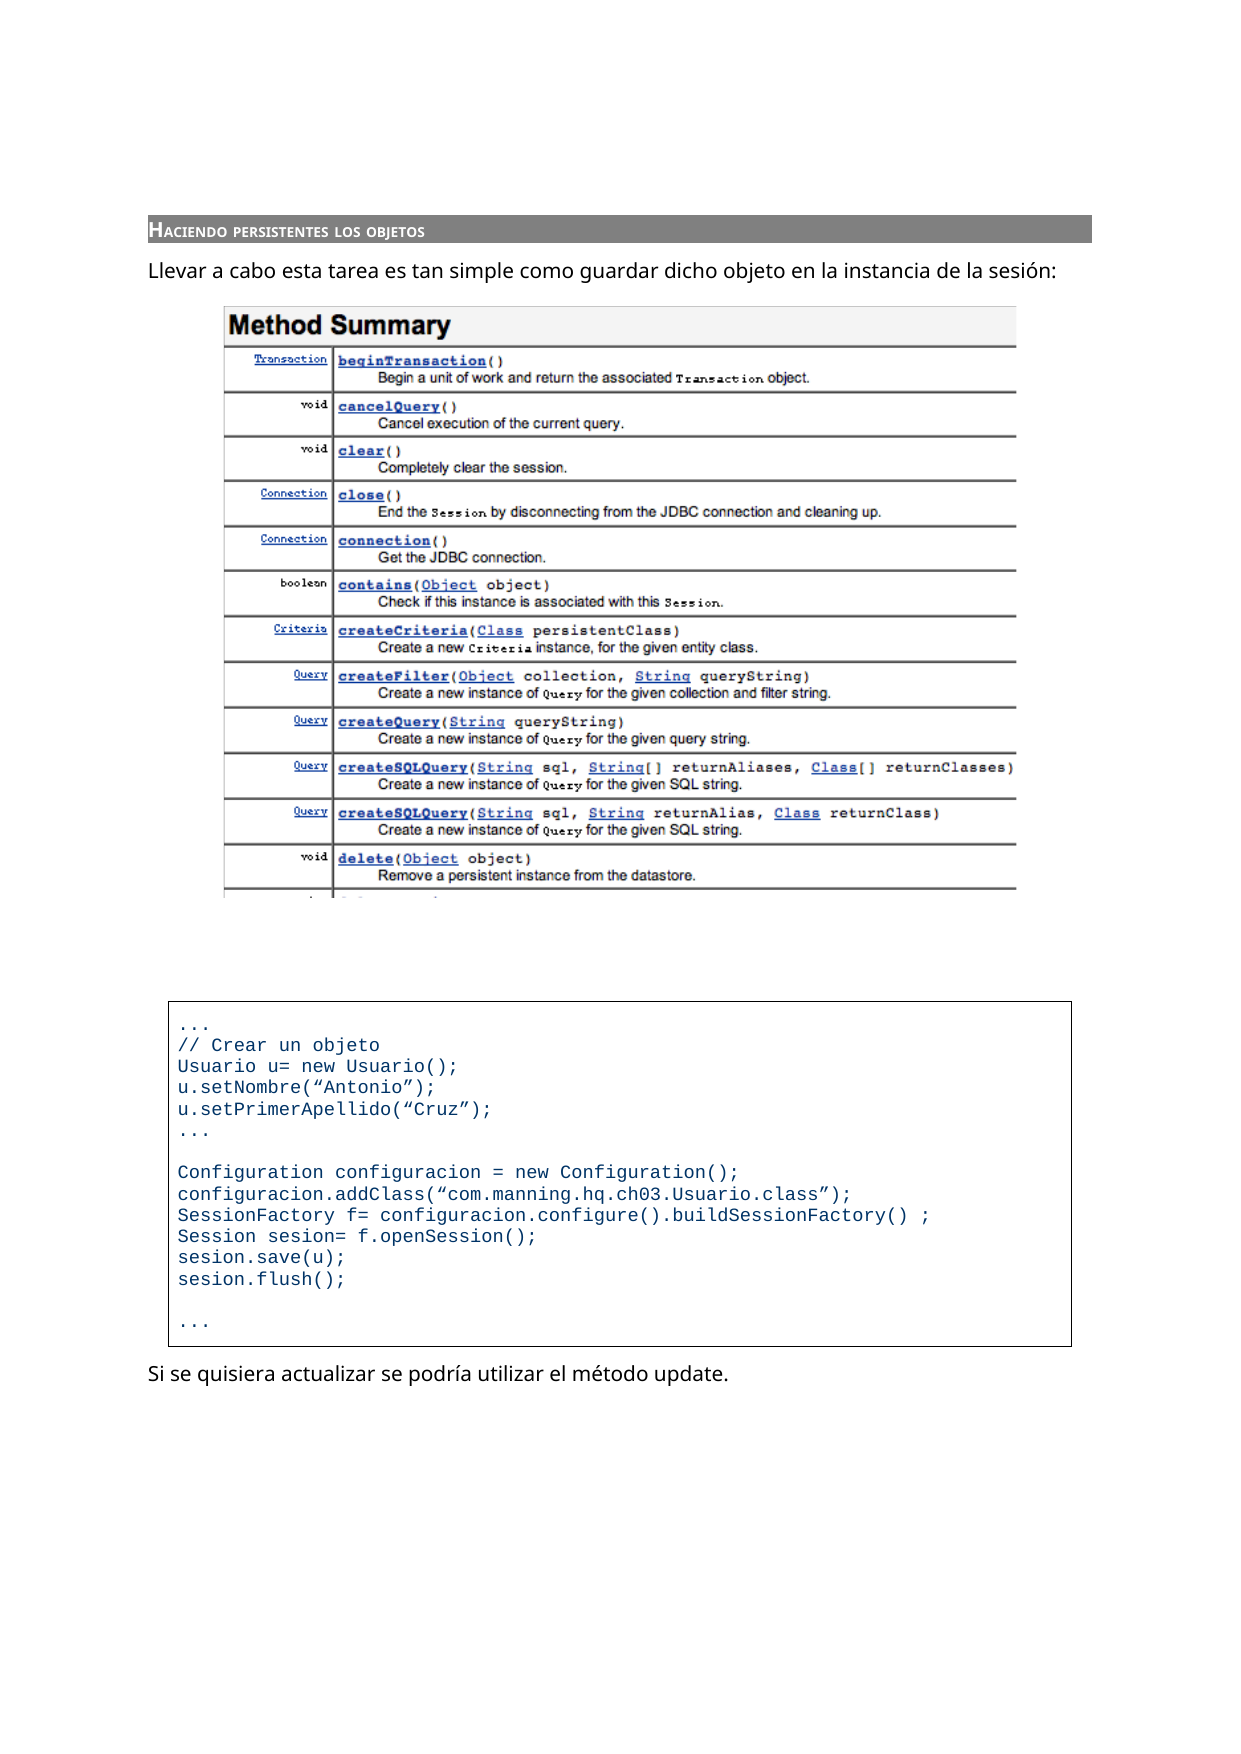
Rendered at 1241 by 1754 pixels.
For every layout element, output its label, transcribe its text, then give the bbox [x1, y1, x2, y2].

text ... [169, 1002, 1071, 1022]
text sesion.save(u); [169, 1234, 1071, 1256]
text configuracion.addClass(“com.manning.hq.ch03.Usuario.class”); [169, 1171, 1071, 1192]
picture [223, 306, 1017, 898]
text Si se quisiera actualizar se podría utilizar el método update. [148, 1359, 1092, 1388]
text Configuration configuracion = new Configuration(); [169, 1149, 1071, 1171]
text u.setPrimerApellido(“Cruz”); [169, 1086, 1071, 1107]
text Llevar a cabo esta tarea es tan simple como guardar dicho objeto en la instancia de la sesión: [148, 256, 1092, 284]
text // Crear un objeto [169, 1022, 1071, 1043]
text ... [169, 1107, 1071, 1142]
text u.setNombre(“Antonio”); [169, 1064, 1071, 1086]
text sesion.flush(); [169, 1256, 1071, 1291]
text Usuario u= new Usuario(); [169, 1043, 1071, 1064]
text SessionFactory f= configuracion.configure().buildSessionFactory() ; [169, 1192, 1071, 1213]
subtitle Haciendo persistentes los objetos [148, 215, 1092, 243]
text Session sesion= f.openSession(); [169, 1213, 1071, 1234]
text ... [169, 1298, 1071, 1346]
